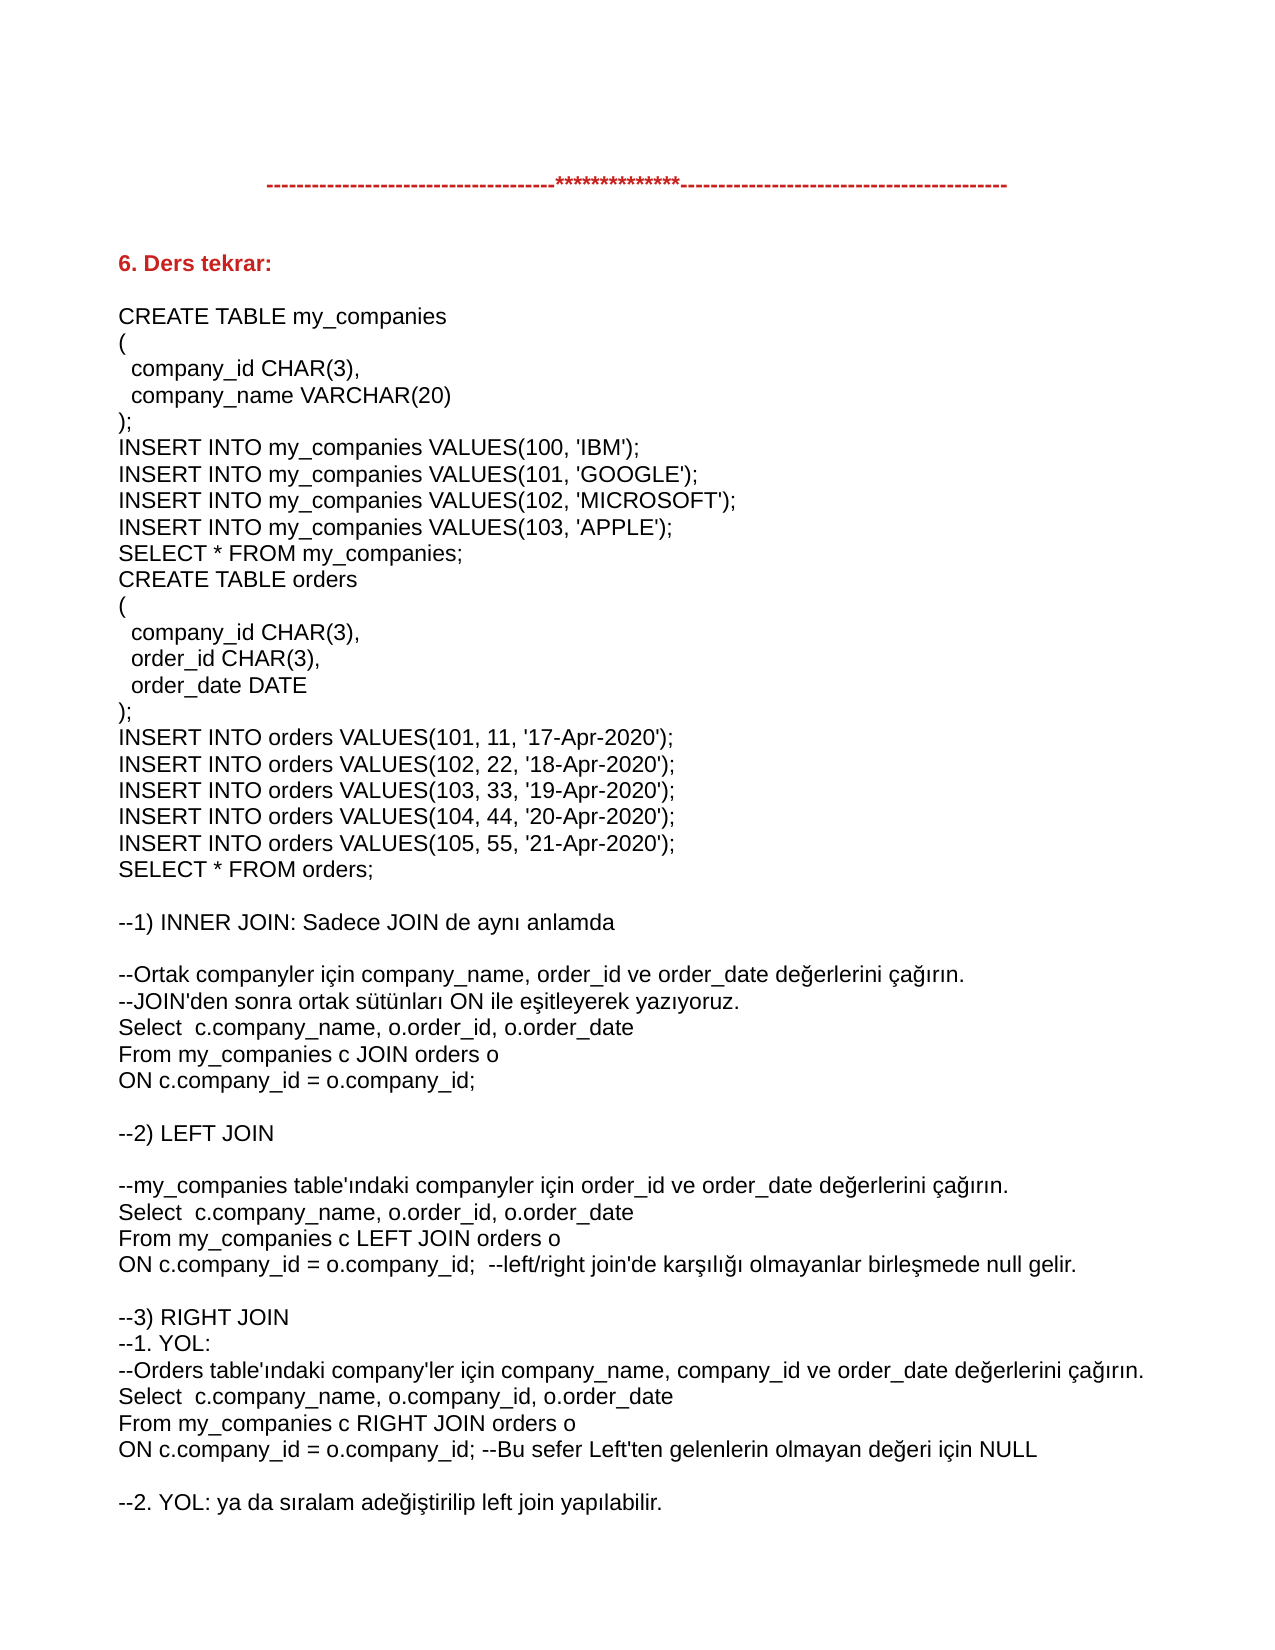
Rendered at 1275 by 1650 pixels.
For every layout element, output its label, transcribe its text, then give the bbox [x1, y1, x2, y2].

text --------------------------------------**************------------------------------------------- [118, 171, 1157, 197]
text INSERT INTO orders VALUES(103, 33, '19-Apr-2020'); [118, 777, 1157, 803]
text Select c.company_name, o.company_id, o.order_date [118, 1383, 1157, 1409]
text CREATE TABLE orders [118, 566, 1157, 592]
text INSERT INTO orders VALUES(104, 44, '20-Apr-2020'); [118, 803, 1157, 830]
text ); [118, 698, 1157, 724]
text INSERT INTO my_companies VALUES(100, 'IBM'); [118, 434, 1157, 461]
text 6. Ders tekrar: [118, 250, 1157, 276]
text --Ortak companyler için company_name, order_id ve order_date değerlerini çağırın. [118, 961, 1157, 988]
text company_id CHAR(3), [118, 619, 1157, 645]
text company_id CHAR(3), [118, 355, 1157, 382]
text INSERT INTO my_companies VALUES(102, 'MICROSOFT'); [118, 487, 1157, 513]
text ); [118, 408, 1157, 434]
text INSERT INTO orders VALUES(105, 55, '21-Apr-2020'); [118, 830, 1157, 856]
text INSERT INTO my_companies VALUES(103, 'APPLE'); [118, 513, 1157, 540]
text --2) LEFT JOIN [118, 1119, 1157, 1146]
text order_date DATE [118, 672, 1157, 698]
text --3) RIGHT JOIN [118, 1304, 1157, 1330]
text SELECT * FROM orders; [118, 856, 1157, 882]
text SELECT * FROM my_companies; [118, 540, 1157, 566]
text --Orders table'ındaki company'ler için company_name, company_id ve order_date değerlerini çağırın. [118, 1357, 1157, 1383]
text INSERT INTO my_companies VALUES(101, 'GOOGLE'); [118, 461, 1157, 487]
text INSERT INTO orders VALUES(101, 11, '17-Apr-2020'); [118, 724, 1157, 751]
text --1. YOL: [118, 1330, 1157, 1357]
text --my_companies table'ındaki companyler için order_id ve order_date değerlerini çağırın. [118, 1172, 1157, 1199]
text From my_companies c RIGHT JOIN orders o [118, 1409, 1157, 1436]
text --1) INNER JOIN: Sadece JOIN de aynı anlamda [118, 909, 1157, 935]
text From my_companies c JOIN orders o [118, 1041, 1157, 1067]
text --2. YOL: ya da sıralam adeğiştirilip left join yapılabilir. [118, 1488, 1157, 1515]
text ON c.company_id = o.company_id; --left/right join'de karşılığı olmayanlar birleşmede null gelir. [118, 1251, 1157, 1278]
text From my_companies c LEFT JOIN orders o [118, 1225, 1157, 1251]
text ON c.company_id = o.company_id; --Bu sefer Left'ten gelenlerin olmayan değeri için NULL [118, 1436, 1157, 1462]
text INSERT INTO orders VALUES(102, 22, '18-Apr-2020'); [118, 751, 1157, 777]
text Select c.company_name, o.order_id, o.order_date [118, 1014, 1157, 1041]
text ON c.company_id = o.company_id; [118, 1067, 1157, 1093]
text company_name VARCHAR(20) [118, 382, 1157, 408]
text --JOIN'den sonra ortak sütünları ON ile eşitleyerek yazıyoruz. [118, 988, 1157, 1014]
text CREATE TABLE my_companies [118, 303, 1157, 329]
text ( [118, 592, 1157, 619]
text ( [118, 329, 1157, 355]
text Select c.company_name, o.order_id, o.order_date [118, 1199, 1157, 1225]
text order_id CHAR(3), [118, 645, 1157, 672]
